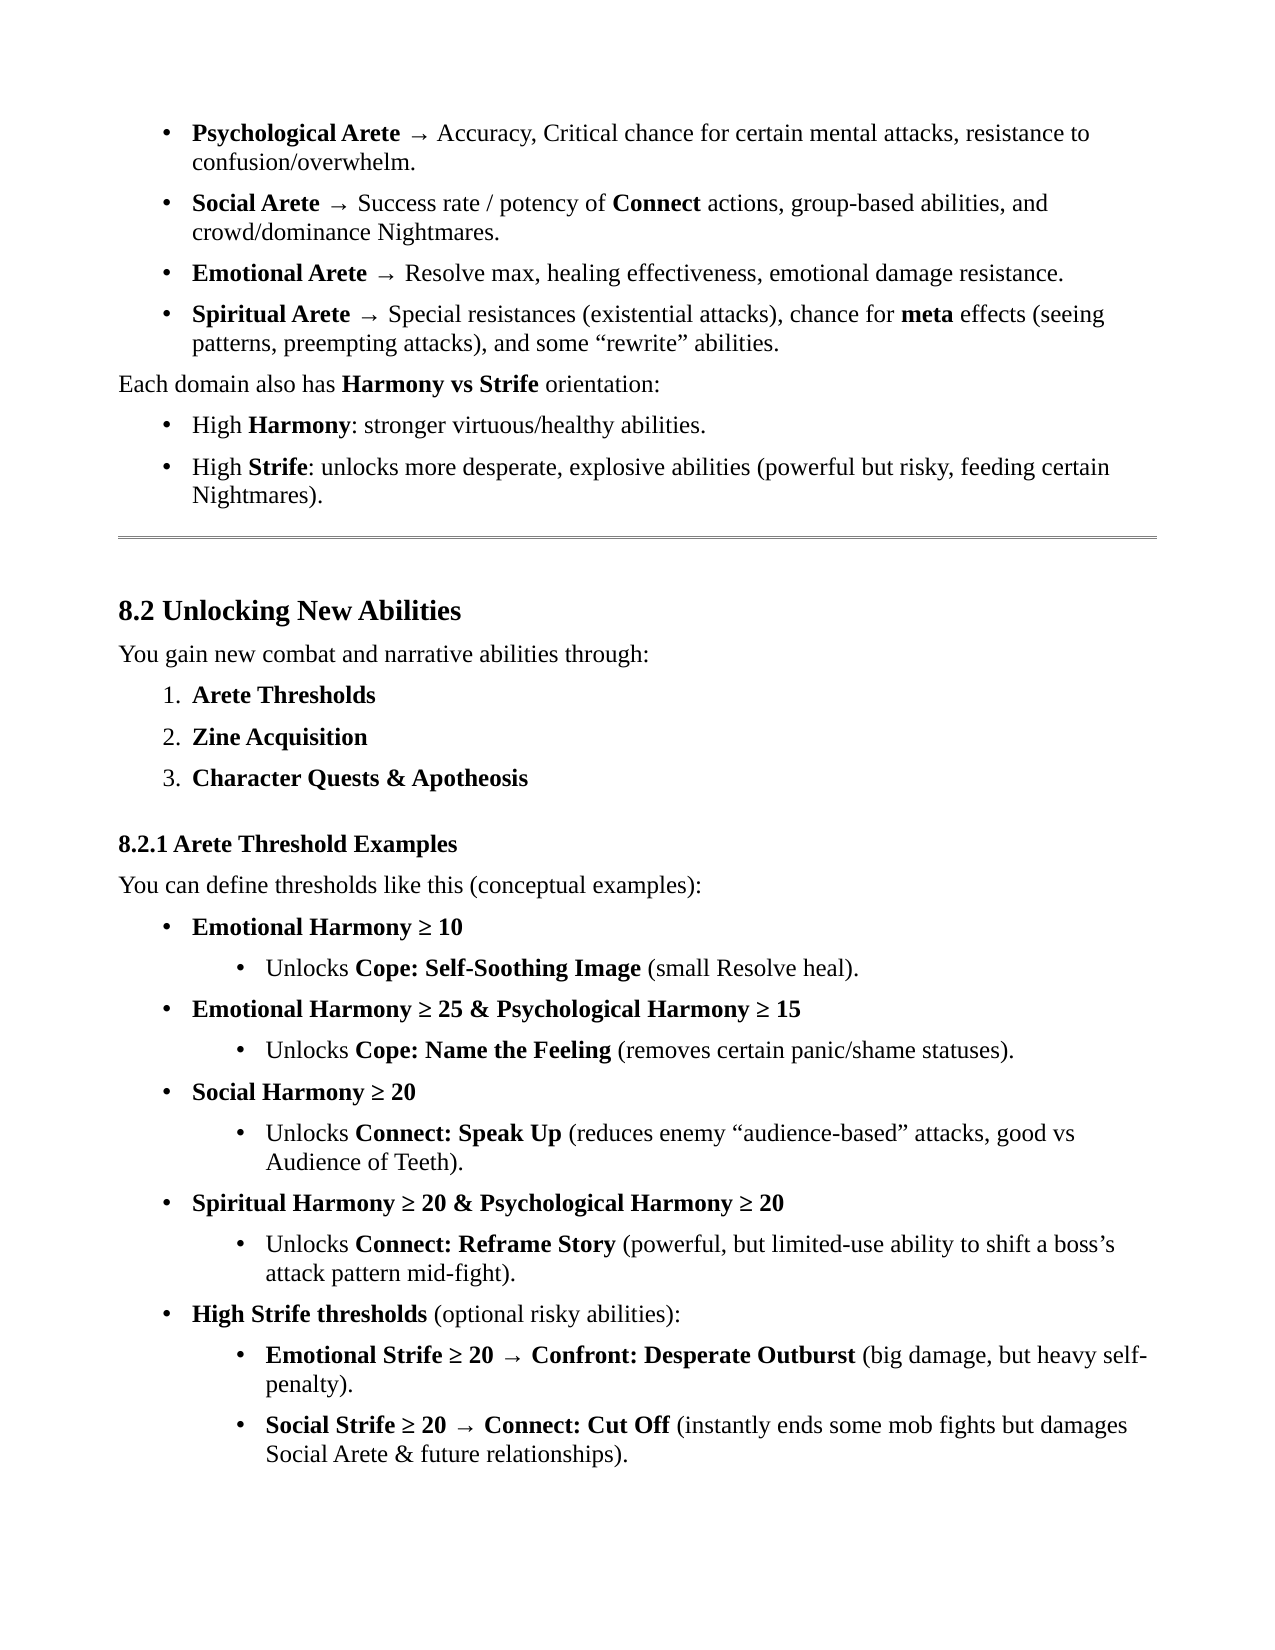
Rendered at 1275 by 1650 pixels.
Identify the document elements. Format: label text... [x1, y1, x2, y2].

list High Strife thresholds (optional risky abilities): [162, 1299, 1157, 1328]
list Social Strife ≥ 20 → Connect: Cut Off (instantly ends some mob fights but damages Social Arete & future relationships). [236, 1410, 1157, 1468]
list Unlocks Cope: Name the Feeling (removes certain panic/shame statuses). [236, 1035, 1157, 1064]
list Social Harmony ≥ 20 [162, 1077, 1157, 1105]
list Social Arete → Success rate / potency of Connect actions, group-based abilities, and crowd/dominance Nightmares. [162, 188, 1157, 246]
list Psychological Arete → Accuracy, Critical chance for certain mental attacks, resistance to confusion/overwhelm. [162, 118, 1157, 176]
subtitle 8.2.1 Arete Threshold Examples [118, 829, 1157, 858]
list Emotional Strife ≥ 20 → Confront: Desperate Outburst (big damage, but heavy self-penalty). [236, 1340, 1157, 1398]
list Unlocks Connect: Speak Up (reduces enemy “audience-based” attacks, good vs Audience of Teeth). [236, 1118, 1157, 1175]
subtitle 8.2 Unlocking New Abilities [118, 593, 1157, 627]
list Emotional Harmony ≥ 10 [162, 912, 1157, 940]
list High Harmony: stronger virtuous/healthy abilities. [162, 411, 1157, 439]
list Emotional Harmony ≥ 25 & Psychological Harmony ≥ 15 [162, 994, 1157, 1023]
list Unlocks Cope: Self-Soothing Image (small Resolve heal). [236, 953, 1157, 982]
text Each domain also has Harmony vs Strife orientation: [118, 369, 1157, 398]
text You gain new combat and narrative abilities through: [118, 639, 1157, 668]
list Spiritual Arete → Special resistances (existential attacks), chance for meta effects (seeing patterns, preempting attacks), and some “rewrite” abilities. [162, 299, 1157, 357]
list High Strife: unlocks more desperate, explosive abilities (powerful but risky, feeding certain Nightmares). [162, 452, 1157, 509]
list Zine Acquisition [162, 722, 1157, 750]
list Arete Thresholds [162, 680, 1157, 709]
list Emotional Arete → Resolve max, healing effectiveness, emotional damage resistance. [162, 258, 1157, 287]
list Unlocks Connect: Reframe Story (powerful, but limited-use ability to shift a boss’s attack pattern mid-fight). [236, 1229, 1157, 1287]
text You can define thresholds like this (conceptual examples): [118, 870, 1157, 899]
list Spiritual Harmony ≥ 20 & Psychological Harmony ≥ 20 [162, 1188, 1157, 1217]
list Character Quests & Apotheosis [162, 763, 1157, 792]
